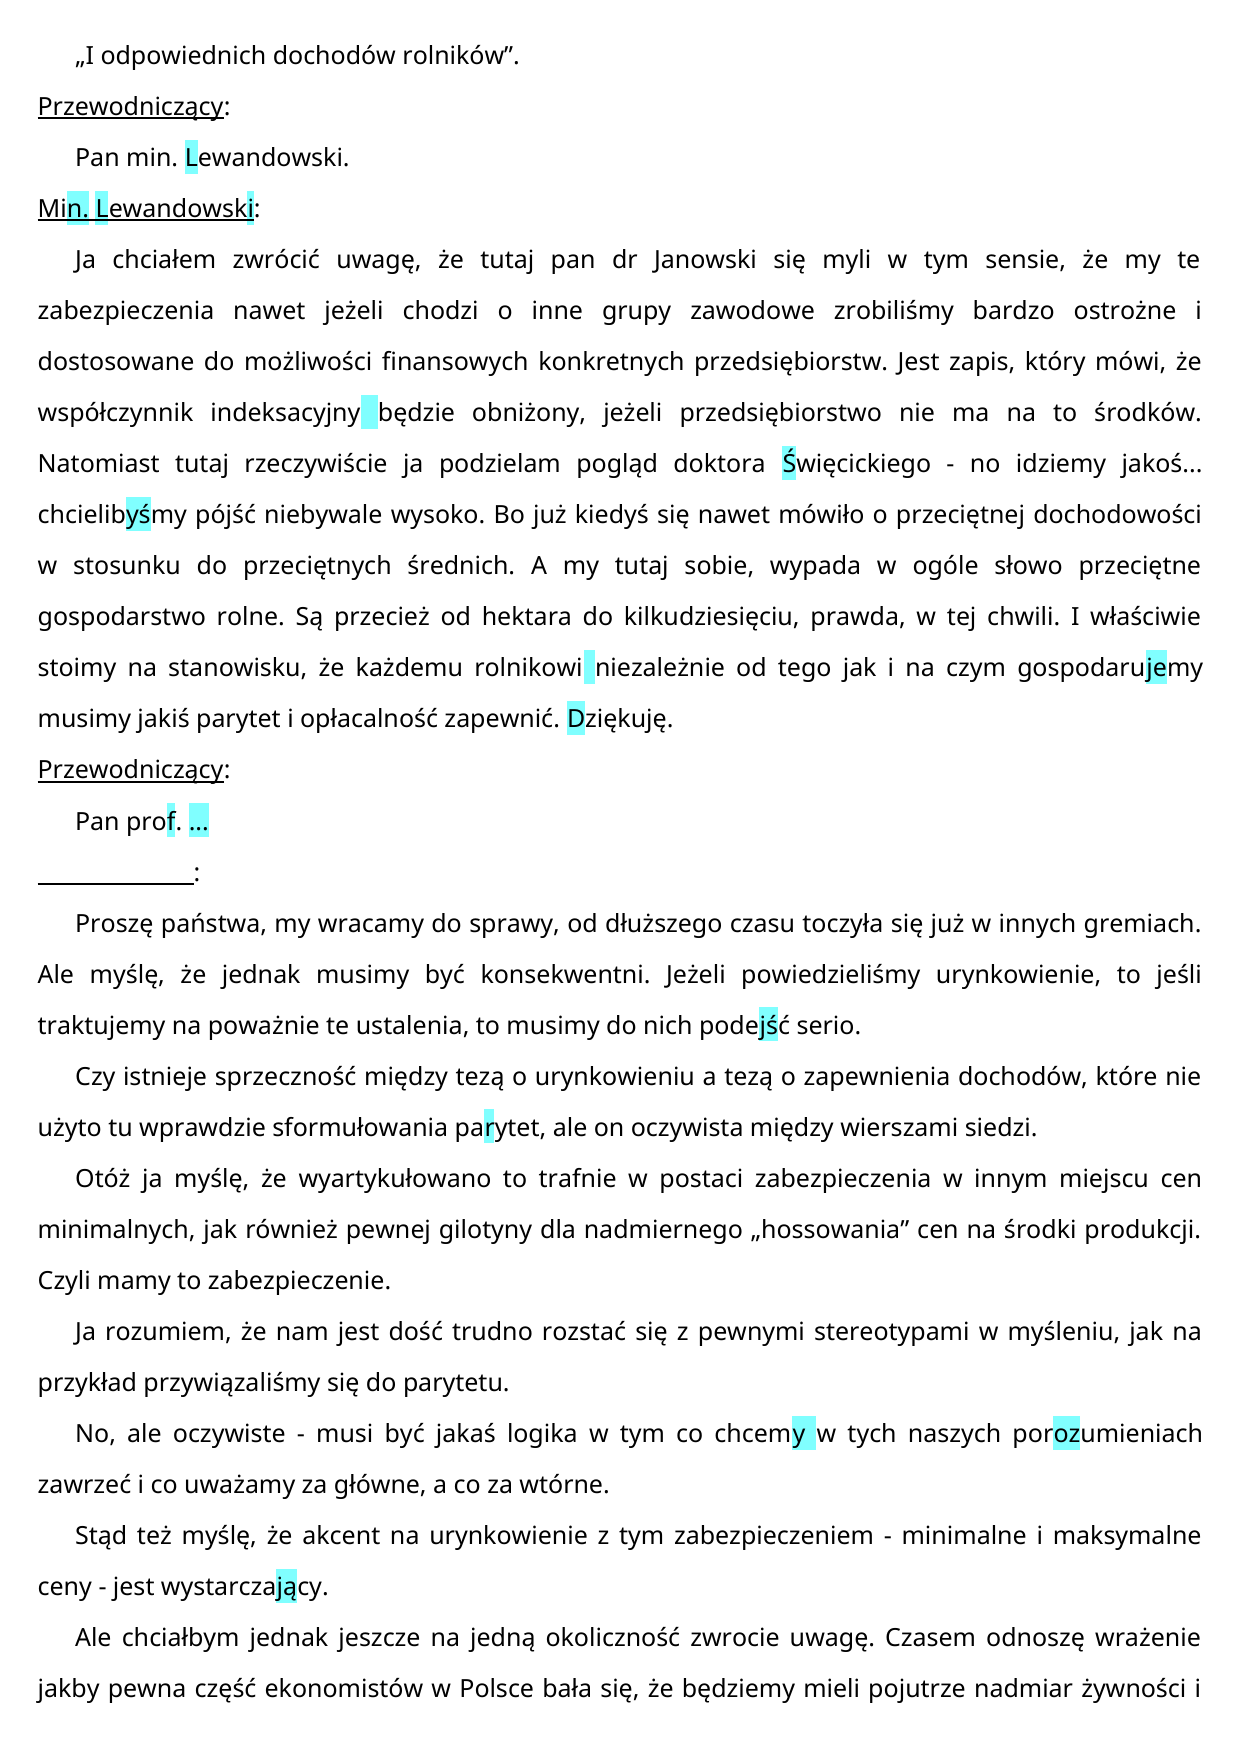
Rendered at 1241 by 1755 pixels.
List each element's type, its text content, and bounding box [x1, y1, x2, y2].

text Pan min. Lewandowski. [37, 139, 1203, 174]
text Otóż ja myślę, że wyartykułowano to trafnie w postaci zabezpieczenia w innym miejscu cen minimalnych, jak również pewnej gilotyny dla nadmiernego „hossowania” cen na środki produkcji. Czyli mamy to zabezpieczenie. [37, 1160, 1203, 1297]
text Ja chciałem zwrócić uwagę, że tutaj pan dr Janowski się myli w tym sensie, że my te zabezpieczenia nawet jeżeli chodzi o inne grupy zawodowe zrobiliśmy bardzo ostrożne i dostosowane do możliwości finansowych konkretnych przedsiębiorstw. Jest zapis, który mówi, że współczynnik indeksacyjny będzie obniżony, jeżeli przedsiębiorstwo nie ma na to środków. Natomiast tutaj rzeczywiście ja podzielam pogląd doktora Święcickiego - no idziemy jakoś... chcielibyśmy pójść niebywale wysoko. Bo już kiedyś się nawet mówiło o przeciętnej dochodowości w stosunku do przeciętnych średnich. A my tutaj sobie, wypada w ogóle słowo przeciętne gospodarstwo rolne. Są przecież od hektara do kilkudziesięciu, prawda, w tej chwili. I właściwie stoimy na stanowisku, że każdemu rolnikowi niezależnie od tego jak i na czym gospodarujemy musimy jakiś parytet i opłacalność zapewnić. Dziękuję. [37, 242, 1203, 735]
text Ale chciałbym jednak jeszcze na jedną okoliczność zwrocie uwagę. Czasem odnoszę wrażenie jakby pewna część ekonomistów w Polsce bała się, że będziemy mieli pojutrze nadmiar żywności i [37, 1620, 1203, 1705]
text Stąd też myślę, że akcent na urynkowienie z tym zabezpieczeniem - minimalne i maksymalne ceny - jest wystarczający. [37, 1518, 1203, 1603]
text Min. Lewandowski: [37, 191, 1203, 225]
text Przewodniczący: [37, 752, 1203, 786]
text „I odpowiednich dochodów rolników”. [37, 37, 1203, 72]
text : [37, 854, 1203, 888]
text Przewodniczący: [37, 88, 1203, 123]
text Proszę państwa, my wracamy do sprawy, od dłuższego czasu toczyła się już w innych gremiach. Ale myślę, że jednak musimy być konsekwentni. Jeżeli powiedzieliśmy urynkowienie, to jeśli traktujemy na poważnie te ustalenia, to musimy do nich podejść serio. [37, 905, 1203, 1041]
text Czy istnieje sprzeczność między tezą o urynkowieniu a tezą o zapewnienia dochodów, które nie użyto tu wprawdzie sformułowania parytet, ale on oczywista między wierszami siedzi. [37, 1058, 1203, 1143]
text Pan prof. ... [37, 803, 1203, 837]
text No, ale oczywiste - musi być jakaś logika w tym co chcemy w tych naszych porozumieniach zawrzeć i co uważamy za główne, a co za wtórne. [37, 1416, 1203, 1501]
text Ja rozumiem, że nam jest dość trudno rozstać się z pewnymi stereotypami w myśleniu, jak na przykład przywiązaliśmy się do parytetu. [37, 1313, 1203, 1399]
